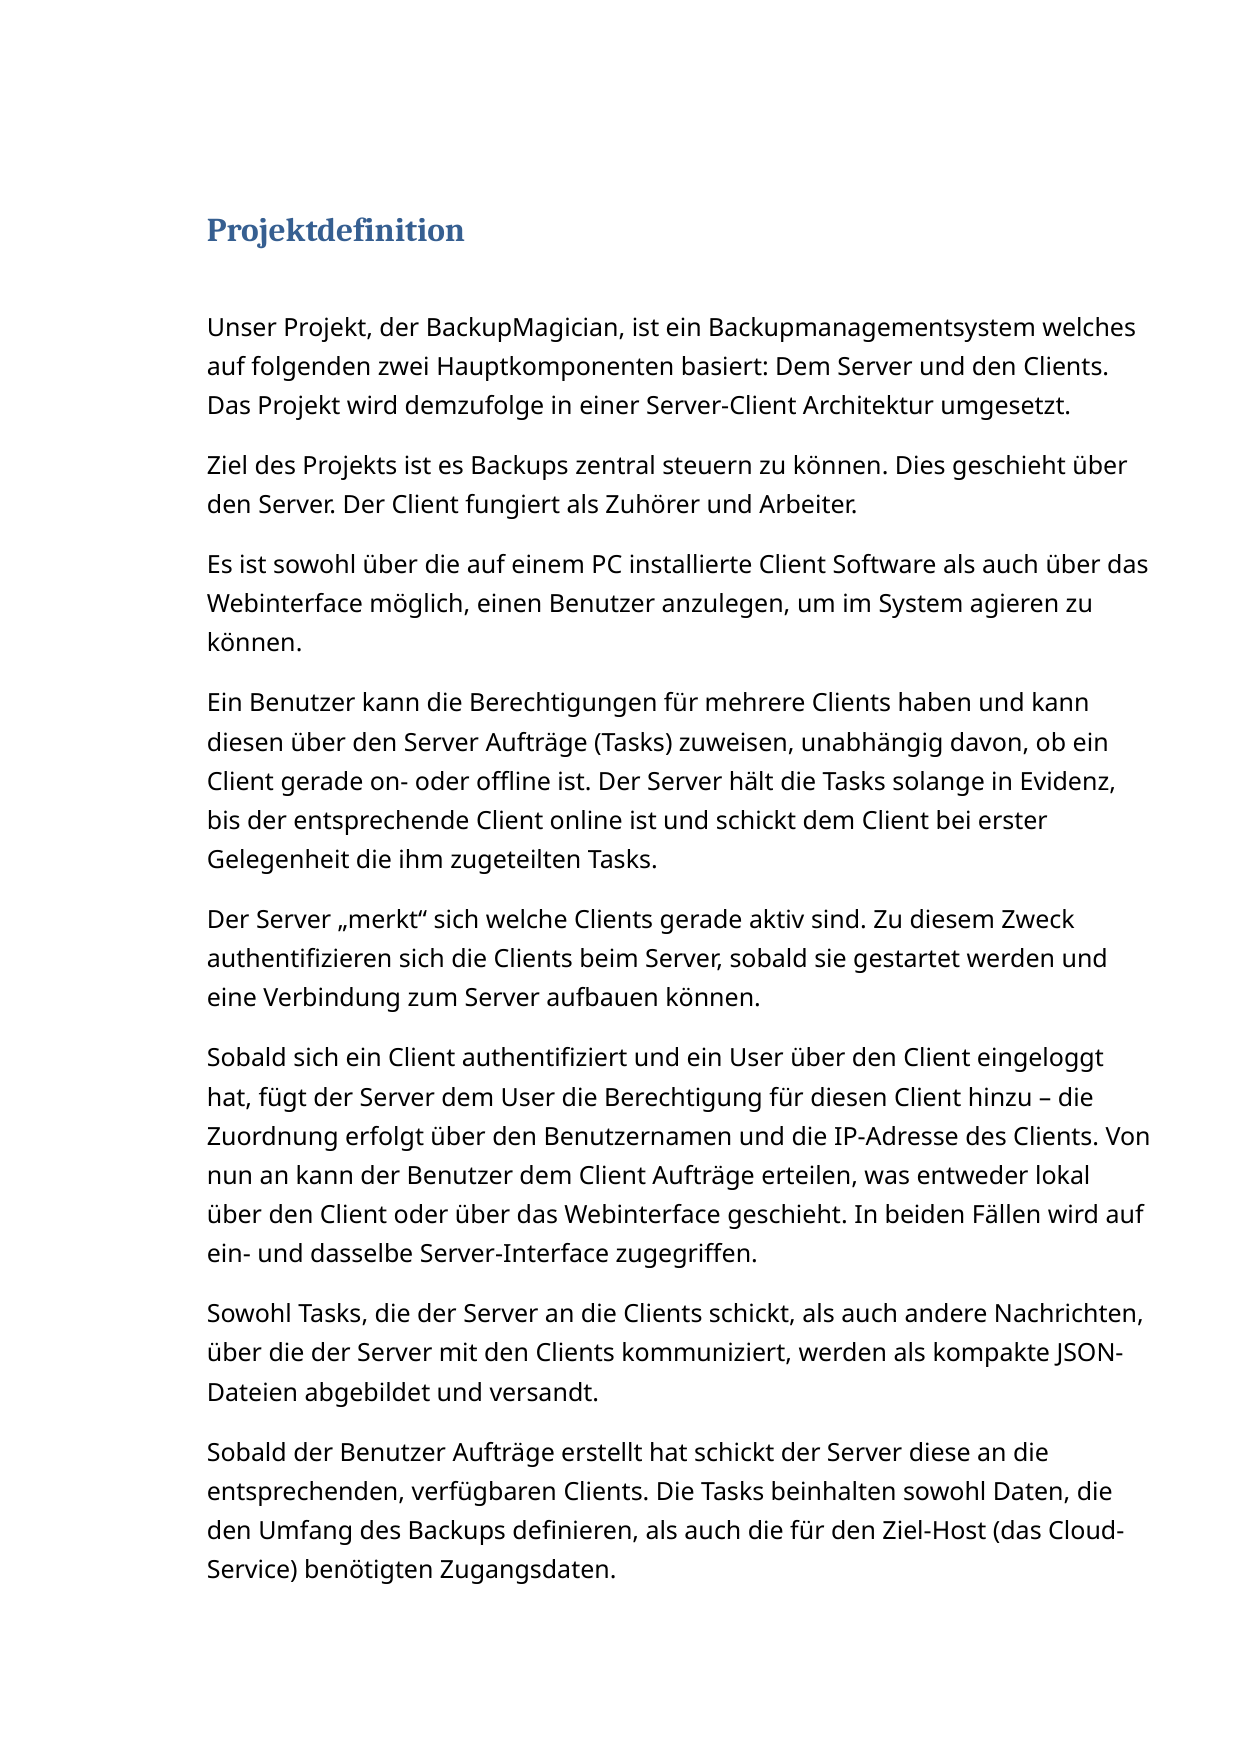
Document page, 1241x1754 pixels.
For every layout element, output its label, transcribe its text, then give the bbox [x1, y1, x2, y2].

text Es ist sowohl über die auf einem PC installierte Client Software als auch über das Webinterface möglich, einen Benutzer anzulegen, um im System agieren zu können. [207, 547, 1152, 659]
text Ziel des Projekts ist es Backups zentral steuern zu können. Dies geschieht über den Server. Der Client fungiert als Zuhörer und Arbeiter. [207, 447, 1152, 521]
text Unser Projekt, der BackupMagician, ist ein Backupmanagementsystem welches auf folgenden zwei Hauptkomponenten basiert: Dem Server und den Clients. Das Projekt wird demzufolge in einer Server-Client Architektur umgesetzt. [207, 309, 1152, 422]
text Sobald der Benutzer Aufträge erstellt hat schickt der Server diese an die entsprechenden, verfügbaren Clients. Die Tasks beinhalten sowohl Daten, die den Umfang des Backups definieren, als auch die für den Ziel-Host (das Cloud-Service) benötigten Zugangsdaten. [207, 1434, 1152, 1586]
text Der Server „merkt“ sich welche Clients gerade aktiv sind. Zu diesem Zweck authentifizieren sich die Clients beim Server, sobald sie gestartet werden und eine Verbindung zum Server aufbauen können. [207, 902, 1152, 1014]
text Ein Benutzer kann die Berechtigungen für mehrere Clients haben und kann diesen über den Server Aufträge (Tasks) zuweisen, unabhängig davon, ob ein Client gerade on- oder offline ist. Der Server hält die Tasks solange in Evidenz, bis der entsprechende Client online ist und schickt dem Client bei erster Gelegenheit die ihm zugeteilten Tasks. [207, 685, 1152, 876]
text Sowohl Tasks, die der Server an die Clients schickt, als auch andere Nachrichten, über die der Server mit den Clients kommuniziert, werden als kompakte JSON-Dateien abgebildet und versandt. [207, 1296, 1152, 1408]
subtitle Projektdefinition [207, 211, 1152, 249]
text Sobald sich ein Client authentifiziert und ein User über den Client eingeloggt hat, fügt der Server dem User die Berechtigung für diesen Client hinzu – die Zuordnung erfolgt über den Benutzernamen und die IP-Adresse des Clients. Von nun an kann der Benutzer dem Client Aufträge erteilen, was entweder lokal über den Client oder über das Webinterface geschieht. In beiden Fällen wird auf ein- und dasselbe Server-Interface zugegriffen. [207, 1040, 1152, 1270]
